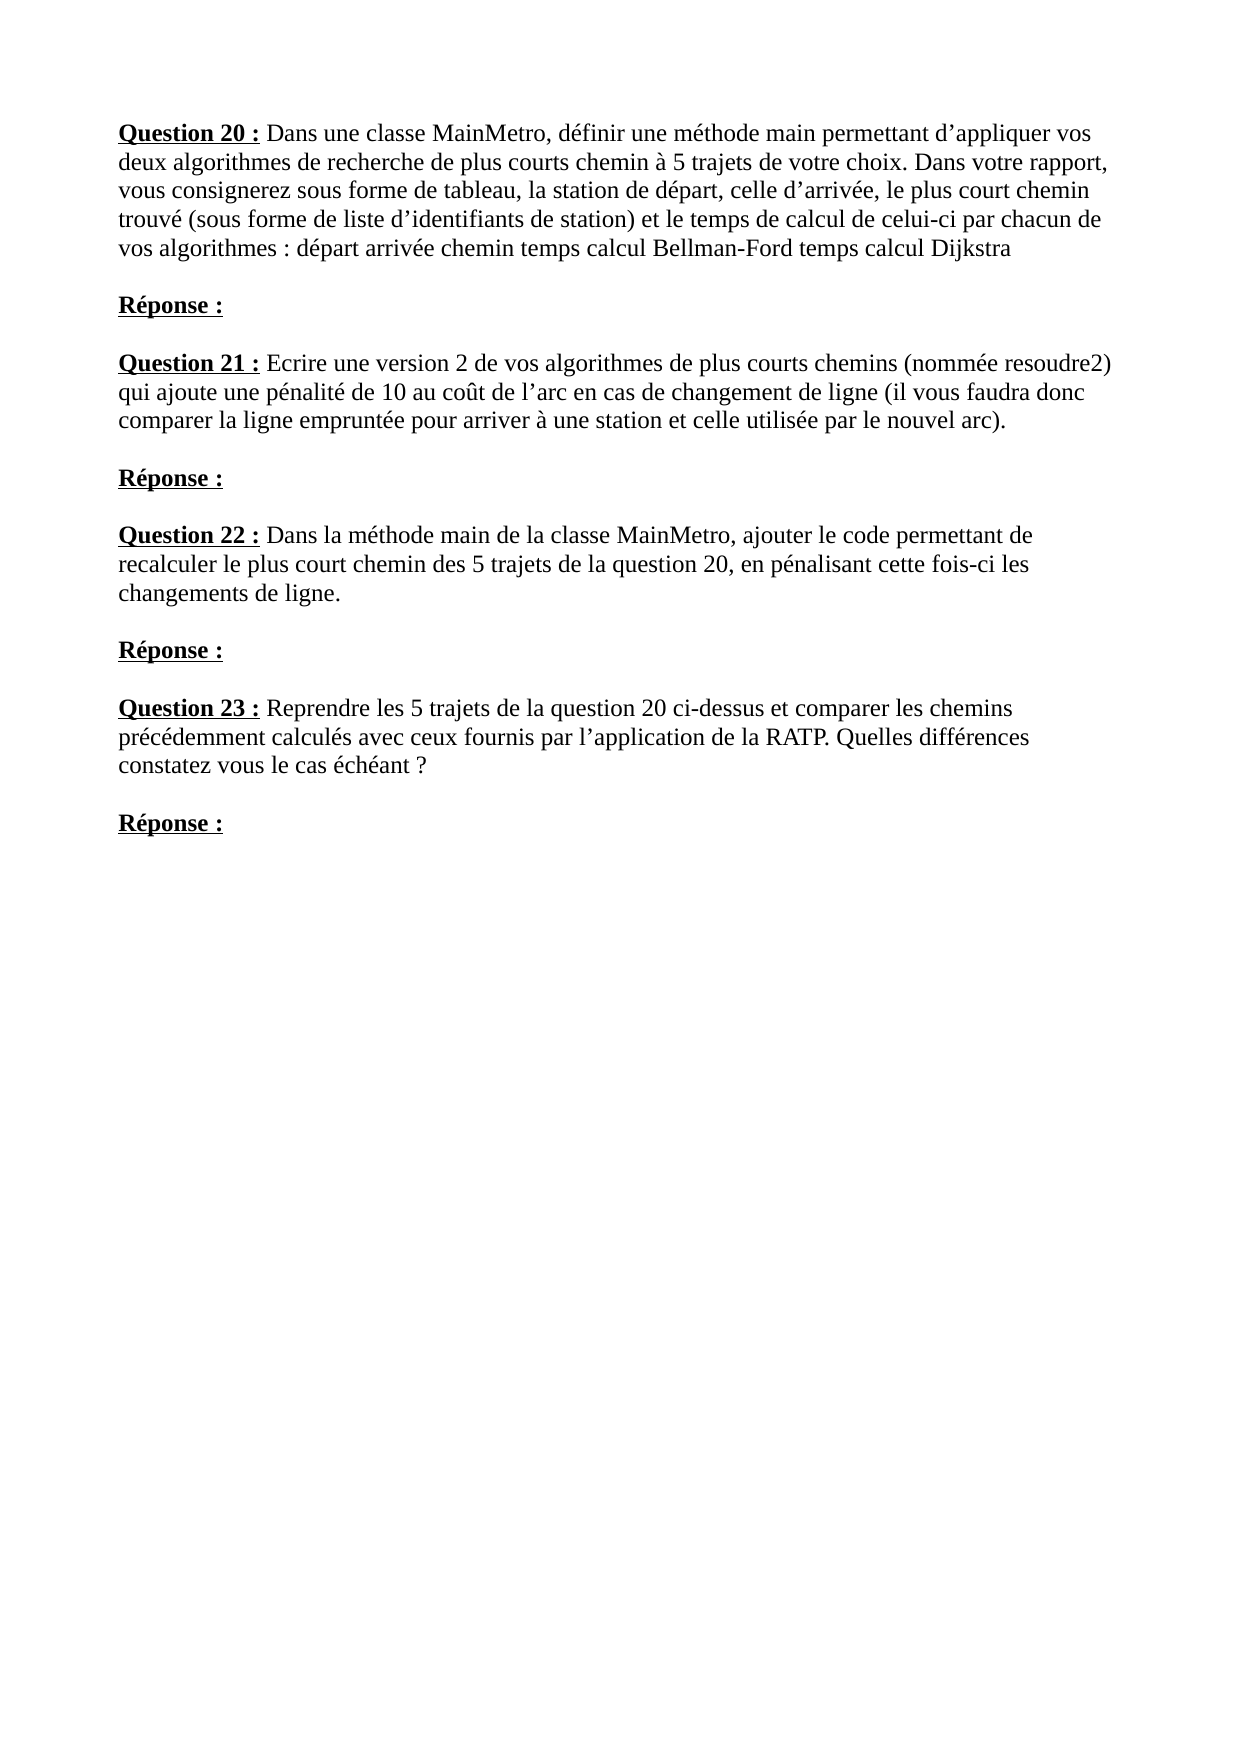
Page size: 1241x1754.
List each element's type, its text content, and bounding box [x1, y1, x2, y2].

text Réponse : [118, 808, 1122, 837]
text Question 20 : Dans une classe MainMetro, définir une méthode main permettant d’appliquer vos deux algorithmes de recherche de plus courts chemin à 5 trajets de votre choix. Dans votre rapport, vous consignerez sous forme de tableau, la station de départ, celle d’arrivée, le plus court chemin trouvé (sous forme de liste d’identifiants de station) et le temps de calcul de celui-ci par chacun de vos algorithmes : départ arrivée chemin temps calcul Bellman-Ford temps calcul Dijkstra [118, 118, 1122, 262]
text Réponse : [118, 636, 1122, 664]
text Question 22 : Dans la méthode main de la classe MainMetro, ajouter le code permettant de recalculer le plus court chemin des 5 trajets de la question 20, en pénalisant cette fois-ci les changements de ligne. [118, 521, 1122, 607]
text Question 21 : Ecrire une version 2 de vos algorithmes de plus courts chemins (nommée resoudre2) qui ajoute une pénalité de 10 au coût de l’arc en cas de changement de ligne (il vous faudra donc comparer la ligne empruntée pour arriver à une station et celle utilisée par le nouvel arc). [118, 348, 1122, 434]
text Réponse : [118, 463, 1122, 492]
text Réponse : [118, 291, 1122, 319]
text Question 23 : Reprendre les 5 trajets de la question 20 ci-dessus et comparer les chemins précédemment calculés avec ceux fournis par l’application de la RATP. Quelles différences constatez vous le cas échéant ? [118, 693, 1122, 779]
